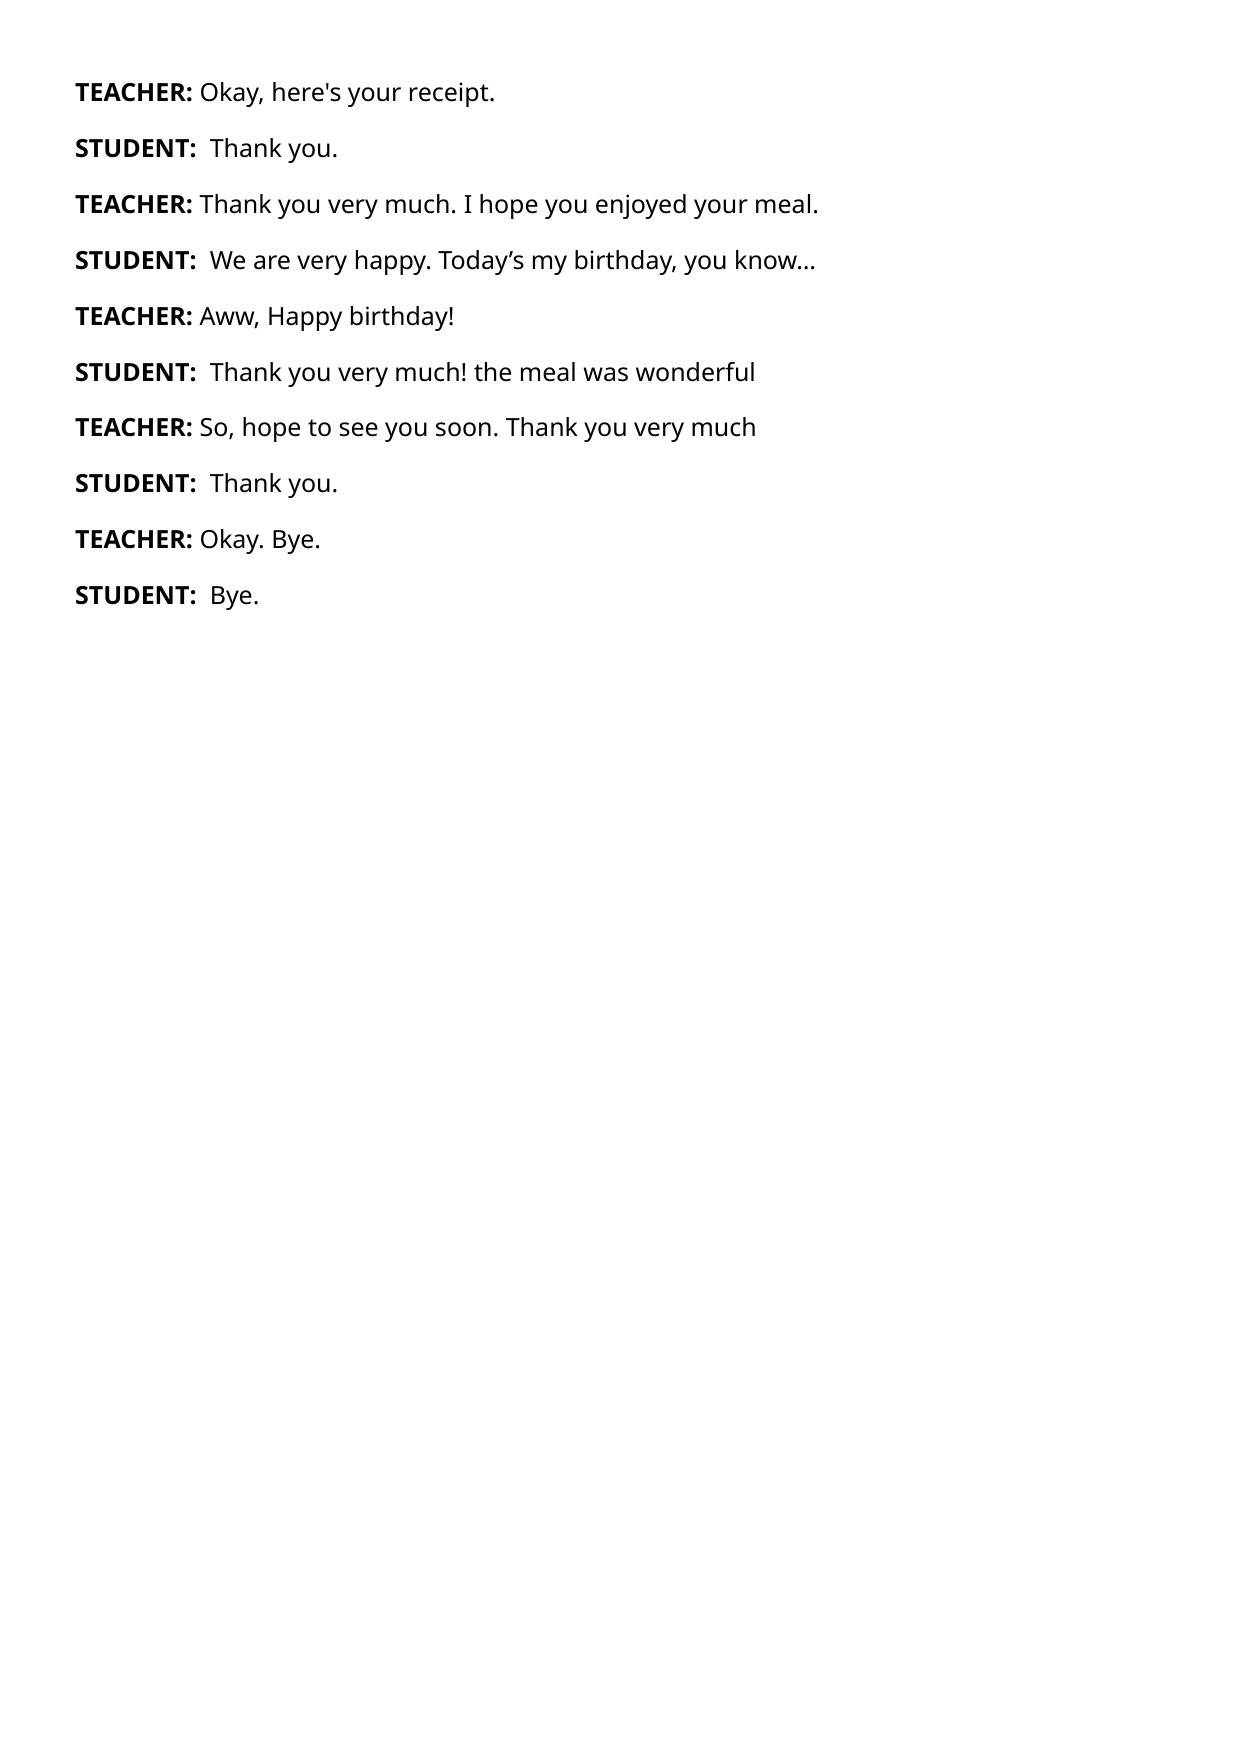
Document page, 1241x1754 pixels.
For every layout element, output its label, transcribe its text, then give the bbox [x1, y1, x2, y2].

text STUDENT: Thank you. [75, 131, 1165, 165]
text TEACHER: So, hope to see you soon. Thank you very much [75, 410, 1165, 444]
text STUDENT: Thank you very much! the meal was wonderful [75, 354, 1165, 388]
text TEACHER: Aww, Happy birthday! [75, 298, 1165, 332]
text TEACHER: Thank you very much. I hope you enjoyed your meal. [75, 187, 1165, 221]
text TEACHER: Okay, here's your receipt. [75, 75, 1165, 109]
text STUDENT: Thank you. [75, 466, 1165, 500]
text TEACHER: Okay. Bye. [75, 522, 1165, 556]
text STUDENT: Bye. [75, 577, 1165, 612]
text STUDENT: We are very happy. Today’s my birthday, you know… [75, 242, 1165, 277]
